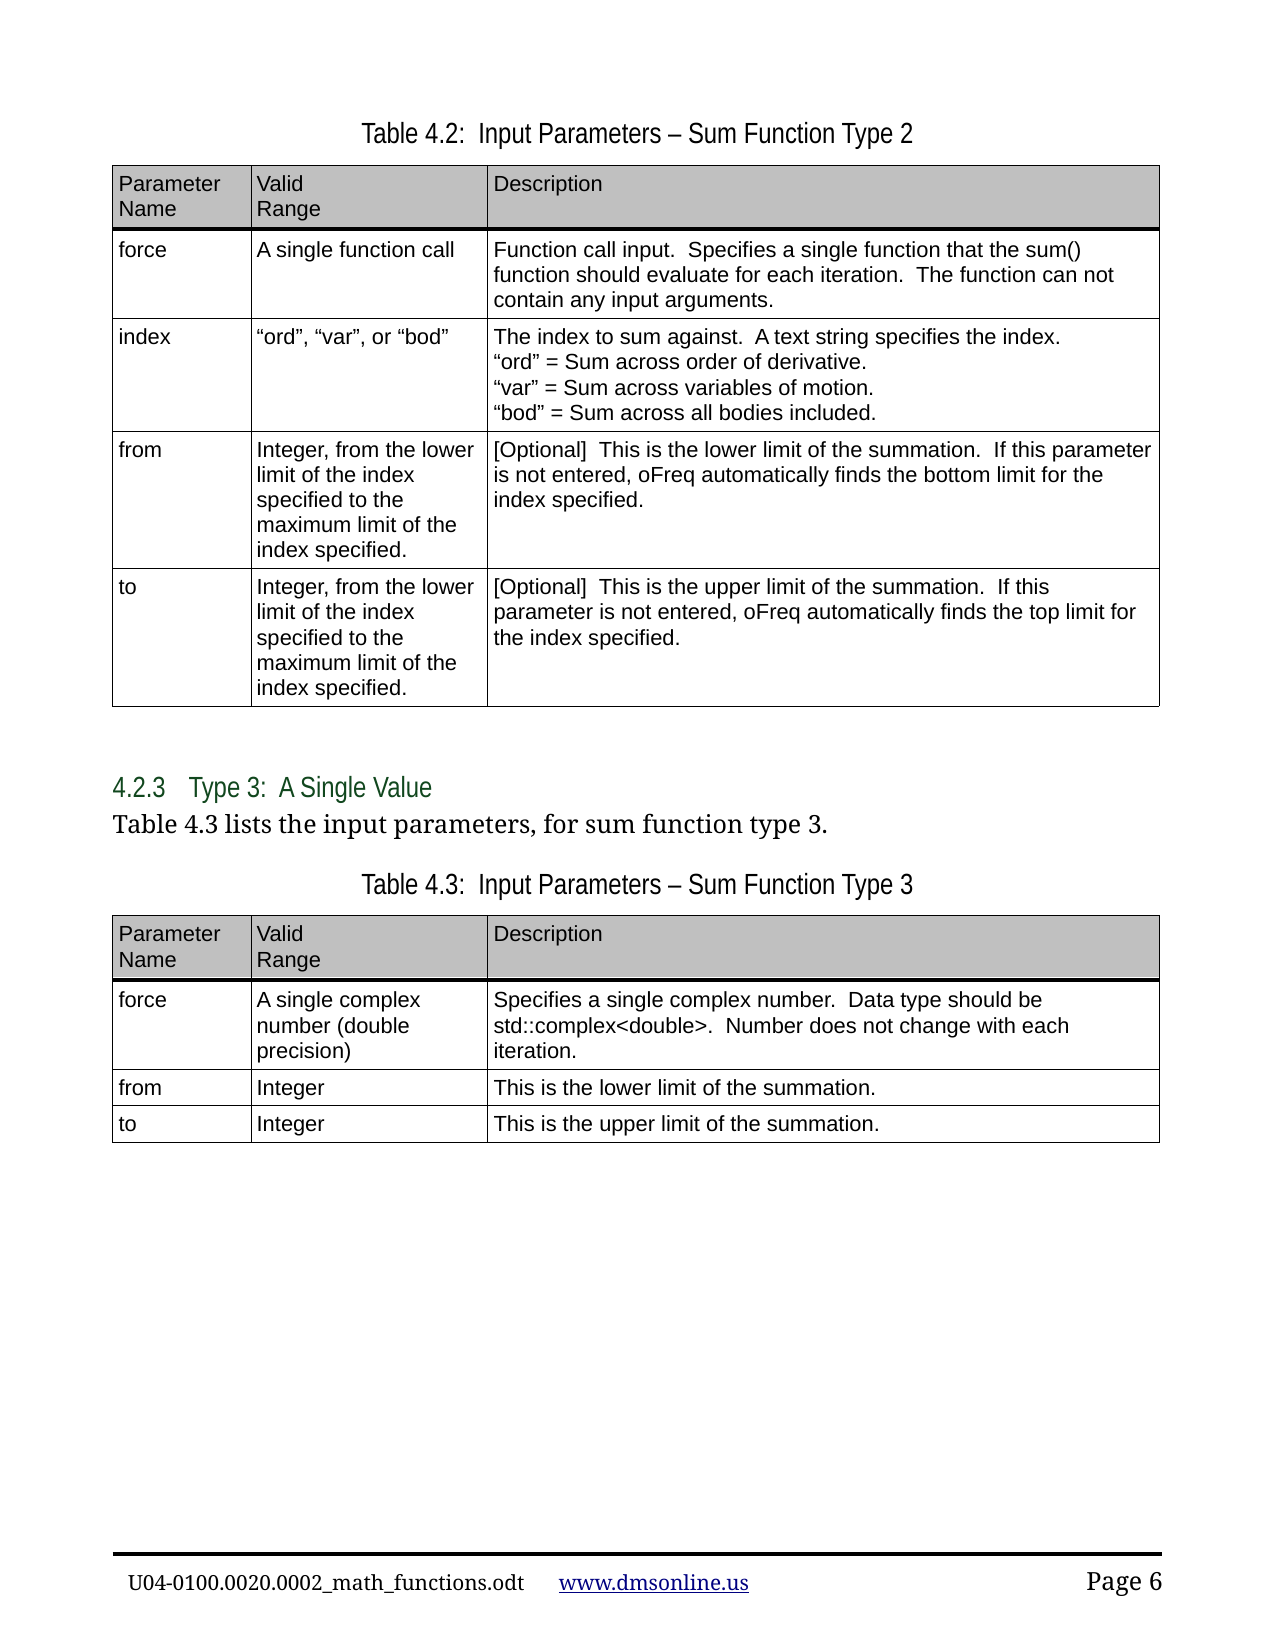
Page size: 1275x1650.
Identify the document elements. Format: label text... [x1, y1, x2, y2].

text Table 4.2: Input Parameters – Sum Function Type 2 [112, 117, 1162, 150]
table_cell Integer, from the lower limit of the index specified to the maximum limit of the index specified. [252, 432, 487, 568]
table_header Parameter Name [113, 916, 251, 977]
table_header Description [488, 166, 1159, 227]
table_cell to [113, 1106, 251, 1142]
table_cell [Optional] This is the upper limit of the summation. If this parameter is not entered, oFreq automatically finds the top limit for the index specified. [488, 569, 1159, 706]
table_cell from [113, 1070, 251, 1105]
text Table 4.3 lists the input parameters, for sum function type 3. [112, 807, 1162, 841]
table_cell “ord”, “var”, or “bod” [252, 319, 487, 431]
table_cell force [113, 231, 251, 318]
table_cell force [113, 982, 251, 1069]
table_header Valid Range [252, 166, 487, 227]
table_cell A single complex number (double precision) [252, 982, 487, 1069]
table_cell Function call input. Specifies a single function that the sum() function should evaluate for each iteration. The function can not contain any input arguments. [488, 231, 1159, 318]
table_header Description [488, 916, 1159, 977]
table_cell The index to sum against. A text string specifies the index. “ord” = Sum across order of derivative. “var” = Sum across variables of motion. “bod” = Sum across all bodies included. [488, 319, 1159, 431]
table_cell This is the upper limit of the summation. [488, 1106, 1159, 1142]
table_cell Specifies a single complex number. Data type should be std::complex<double>. Number does not change with each iteration. [488, 982, 1159, 1069]
table_cell [Optional] This is the lower limit of the summation. If this parameter is not entered, oFreq automatically finds the bottom limit for the index specified. [488, 432, 1159, 568]
text Table 4.3: Input Parameters – Sum Function Type 3 [112, 867, 1162, 900]
table_cell to [113, 569, 251, 706]
table_header Valid Range [252, 916, 487, 977]
table_cell from [113, 432, 251, 568]
table_cell Integer [252, 1070, 487, 1105]
table_cell Integer, from the lower limit of the index specified to the maximum limit of the index specified. [252, 569, 487, 706]
table_cell index [113, 319, 251, 431]
subtitle Type 3: A Single Value [112, 770, 1162, 804]
table_cell This is the lower limit of the summation. [488, 1070, 1159, 1105]
table_cell Integer [252, 1106, 487, 1142]
table_cell A single function call [252, 231, 487, 318]
table_header Parameter Name [113, 166, 251, 227]
